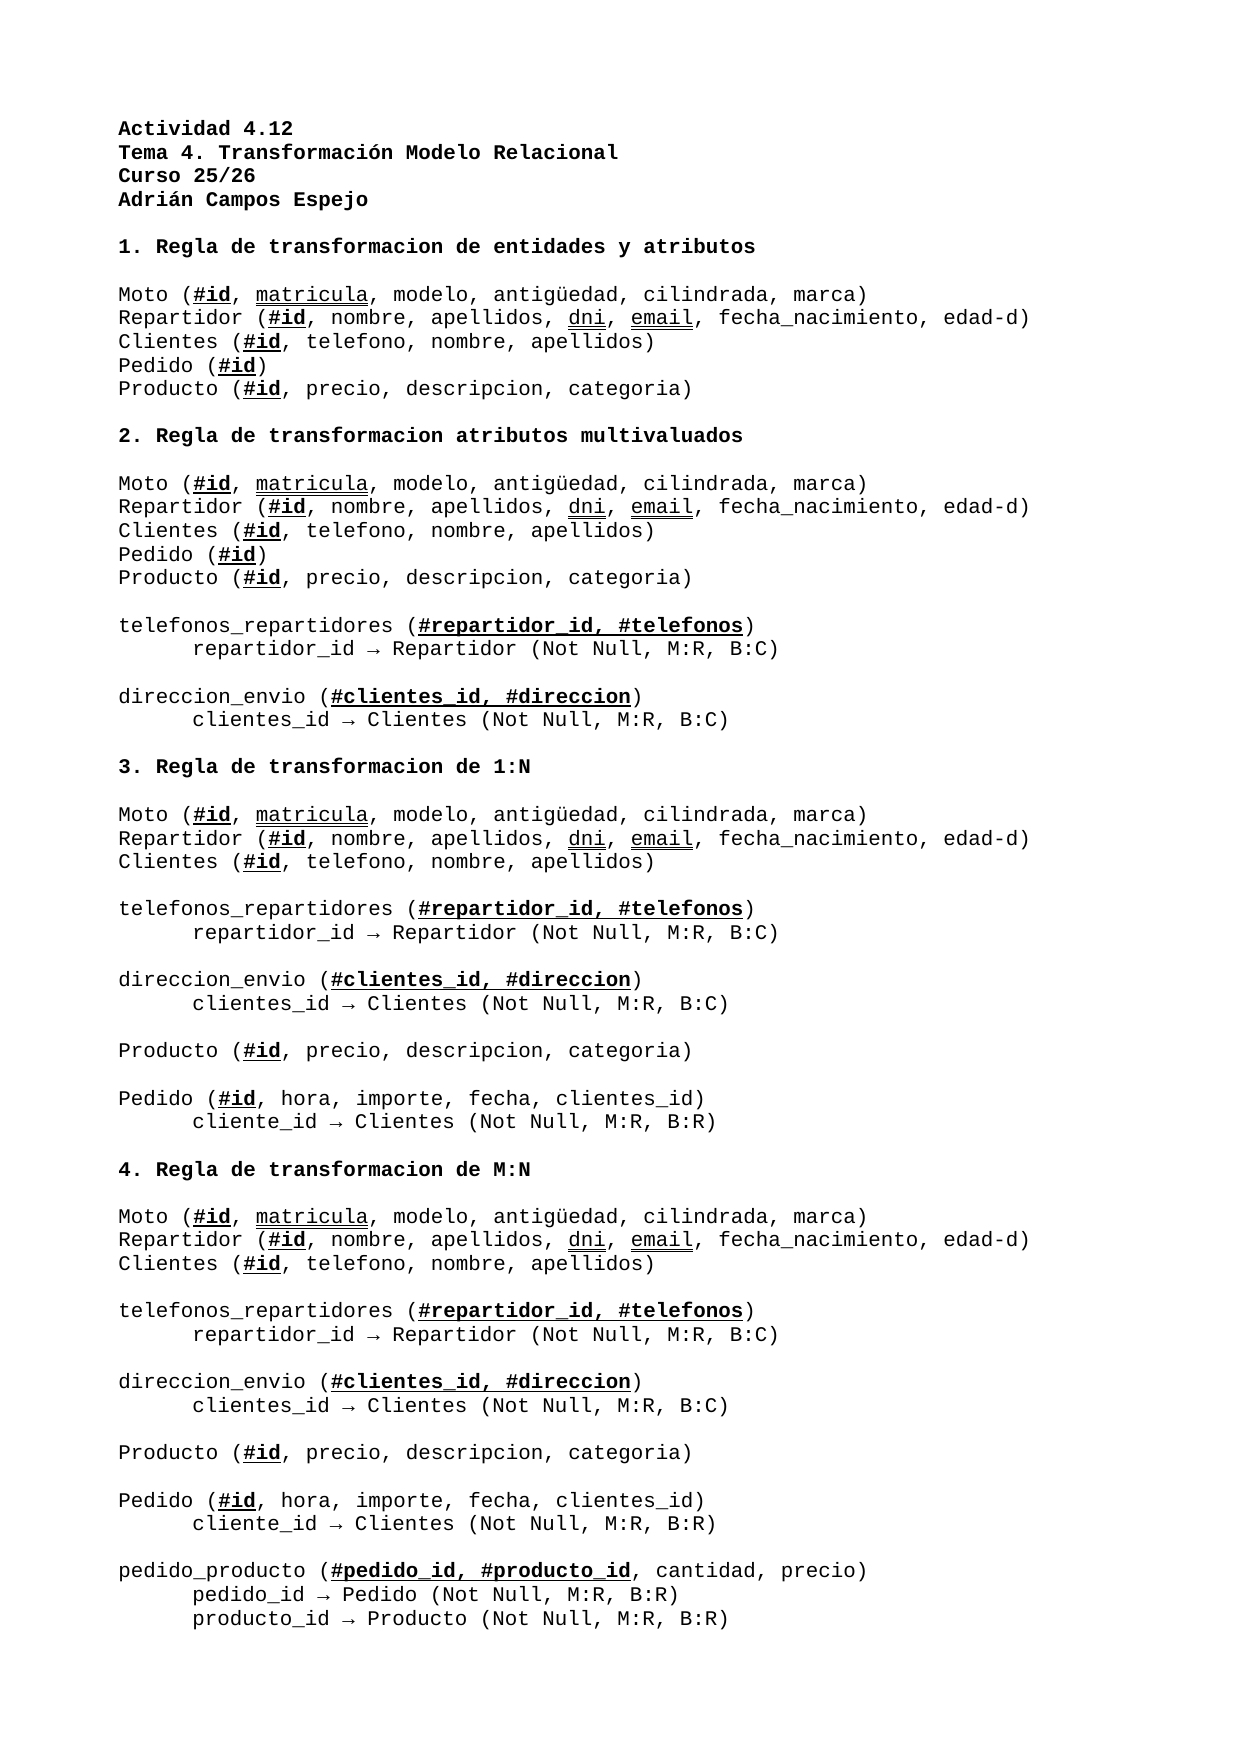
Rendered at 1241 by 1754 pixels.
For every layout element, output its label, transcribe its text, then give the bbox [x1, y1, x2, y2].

text pedido_producto (#pedido_id, #producto_id, cantidad, precio) [118, 1561, 1122, 1584]
text cliente_id → Clientes (Not Null, M:R, B:R) [118, 1111, 1122, 1135]
text Repartidor (#id, nombre, apellidos, dni, email, fecha_nacimiento, edad-d) [118, 827, 1122, 851]
text Producto (#id, precio, descripcion, categoria) [118, 567, 1122, 591]
text Clientes (#id, telefono, nombre, apellidos) [118, 520, 1122, 544]
text Repartidor (#id, nombre, apellidos, dni, email, fecha_nacimiento, edad-d) [118, 1229, 1122, 1253]
text telefonos_repartidores (#repartidor_id, #telefonos) [118, 1300, 1122, 1324]
text Producto (#id, precio, descripcion, categoria) [118, 1442, 1122, 1466]
text repartidor_id → Repartidor (Not Null, M:R, B:C) [118, 922, 1122, 946]
text direccion_envio (#clientes_id, #direccion) [118, 1371, 1122, 1395]
text cliente_id → Clientes (Not Null, M:R, B:R) [118, 1513, 1122, 1537]
text direccion_envio (#clientes_id, #direccion) [118, 686, 1122, 709]
text 1. Regla de transformacion de entidades y atributos [118, 236, 1122, 260]
text producto_id → Producto (Not Null, M:R, B:R) [118, 1608, 1122, 1631]
text Clientes (#id, telefono, nombre, apellidos) [118, 1253, 1122, 1277]
text pedido_id → Pedido (Not Null, M:R, B:R) [118, 1584, 1122, 1608]
text Pedido (#id, hora, importe, fecha, clientes_id) [118, 1489, 1122, 1513]
text Clientes (#id, telefono, nombre, apellidos) [118, 851, 1122, 875]
text Pedido (#id) [118, 544, 1122, 567]
text 3. Regla de transformacion de 1:N [118, 757, 1122, 780]
text Producto (#id, precio, descripcion, categoria) [118, 1040, 1122, 1064]
text Repartidor (#id, nombre, apellidos, dni, email, fecha_nacimiento, edad-d) [118, 496, 1122, 520]
text Actividad 4.12 [118, 118, 1122, 142]
text Tema 4. Transformación Modelo Relacional [118, 142, 1122, 165]
text clientes_id → Clientes (Not Null, M:R, B:C) [118, 709, 1122, 733]
text Moto (#id, matricula, modelo, antigüedad, cilindrada, marca) [118, 1206, 1122, 1229]
text Moto (#id, matricula, modelo, antigüedad, cilindrada, marca) [118, 804, 1122, 827]
text repartidor_id → Repartidor (Not Null, M:R, B:C) [118, 638, 1122, 662]
text telefonos_repartidores (#repartidor_id, #telefonos) [118, 615, 1122, 638]
text Curso 25/26 [118, 165, 1122, 189]
text clientes_id → Clientes (Not Null, M:R, B:C) [118, 993, 1122, 1017]
text Moto (#id, matricula, modelo, antigüedad, cilindrada, marca) [118, 473, 1122, 496]
text clientes_id → Clientes (Not Null, M:R, B:C) [118, 1395, 1122, 1419]
text direccion_envio (#clientes_id, #direccion) [118, 969, 1122, 993]
text Producto (#id, precio, descripcion, categoria) [118, 378, 1122, 402]
text 2. Regla de transformacion atributos multivaluados [118, 426, 1122, 449]
text Clientes (#id, telefono, nombre, apellidos) [118, 331, 1122, 354]
text Moto (#id, matricula, modelo, antigüedad, cilindrada, marca) [118, 284, 1122, 307]
text Adrián Campos Espejo [118, 189, 1122, 213]
text repartidor_id → Repartidor (Not Null, M:R, B:C) [118, 1324, 1122, 1348]
text 4. Regla de transformacion de M:N [118, 1158, 1122, 1182]
text Pedido (#id, hora, importe, fecha, clientes_id) [118, 1088, 1122, 1111]
text telefonos_repartidores (#repartidor_id, #telefonos) [118, 898, 1122, 922]
text Repartidor (#id, nombre, apellidos, dni, email, fecha_nacimiento, edad-d) [118, 307, 1122, 331]
text Pedido (#id) [118, 354, 1122, 378]
